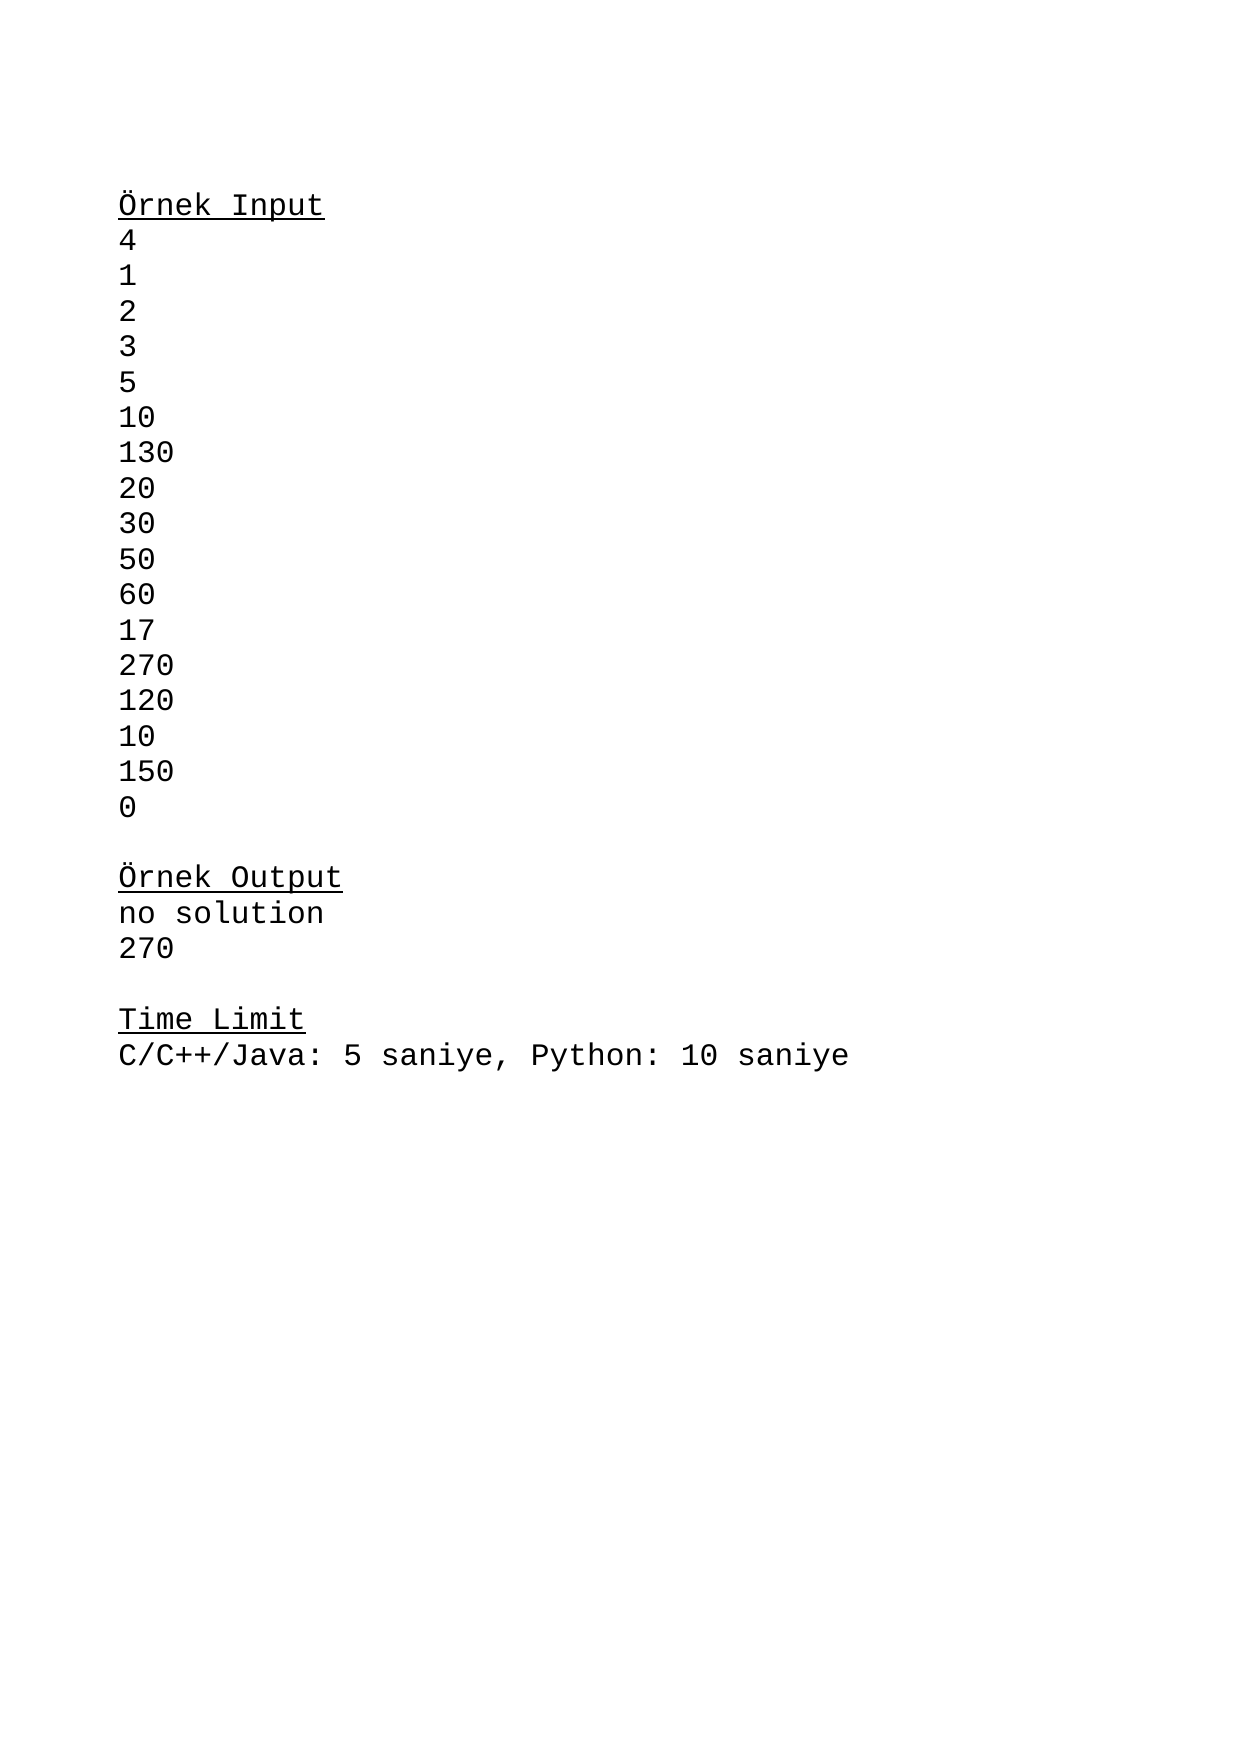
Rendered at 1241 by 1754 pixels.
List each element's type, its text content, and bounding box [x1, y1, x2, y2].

text 17 [118, 614, 1122, 649]
text 60 [118, 578, 1122, 614]
text Örnek Input [118, 189, 1122, 224]
text 1 [118, 260, 1122, 295]
text no solution [118, 897, 1122, 933]
text 20 [118, 472, 1122, 508]
text 270 [118, 649, 1122, 685]
text 3 [118, 331, 1122, 366]
text 30 [118, 508, 1122, 543]
text 130 [118, 437, 1122, 472]
text 120 [118, 685, 1122, 720]
text 5 [118, 366, 1122, 401]
text 270 [118, 933, 1122, 968]
text 4 [118, 224, 1122, 260]
text Time Limit [118, 1003, 1122, 1039]
text 0 [118, 791, 1122, 826]
text C/C++/Java: 5 saniye, Python: 10 saniye [118, 1039, 1122, 1074]
text 10 [118, 401, 1122, 437]
text 150 [118, 756, 1122, 791]
text 50 [118, 543, 1122, 578]
text 10 [118, 720, 1122, 756]
text Örnek Output [118, 862, 1122, 897]
text 2 [118, 295, 1122, 331]
